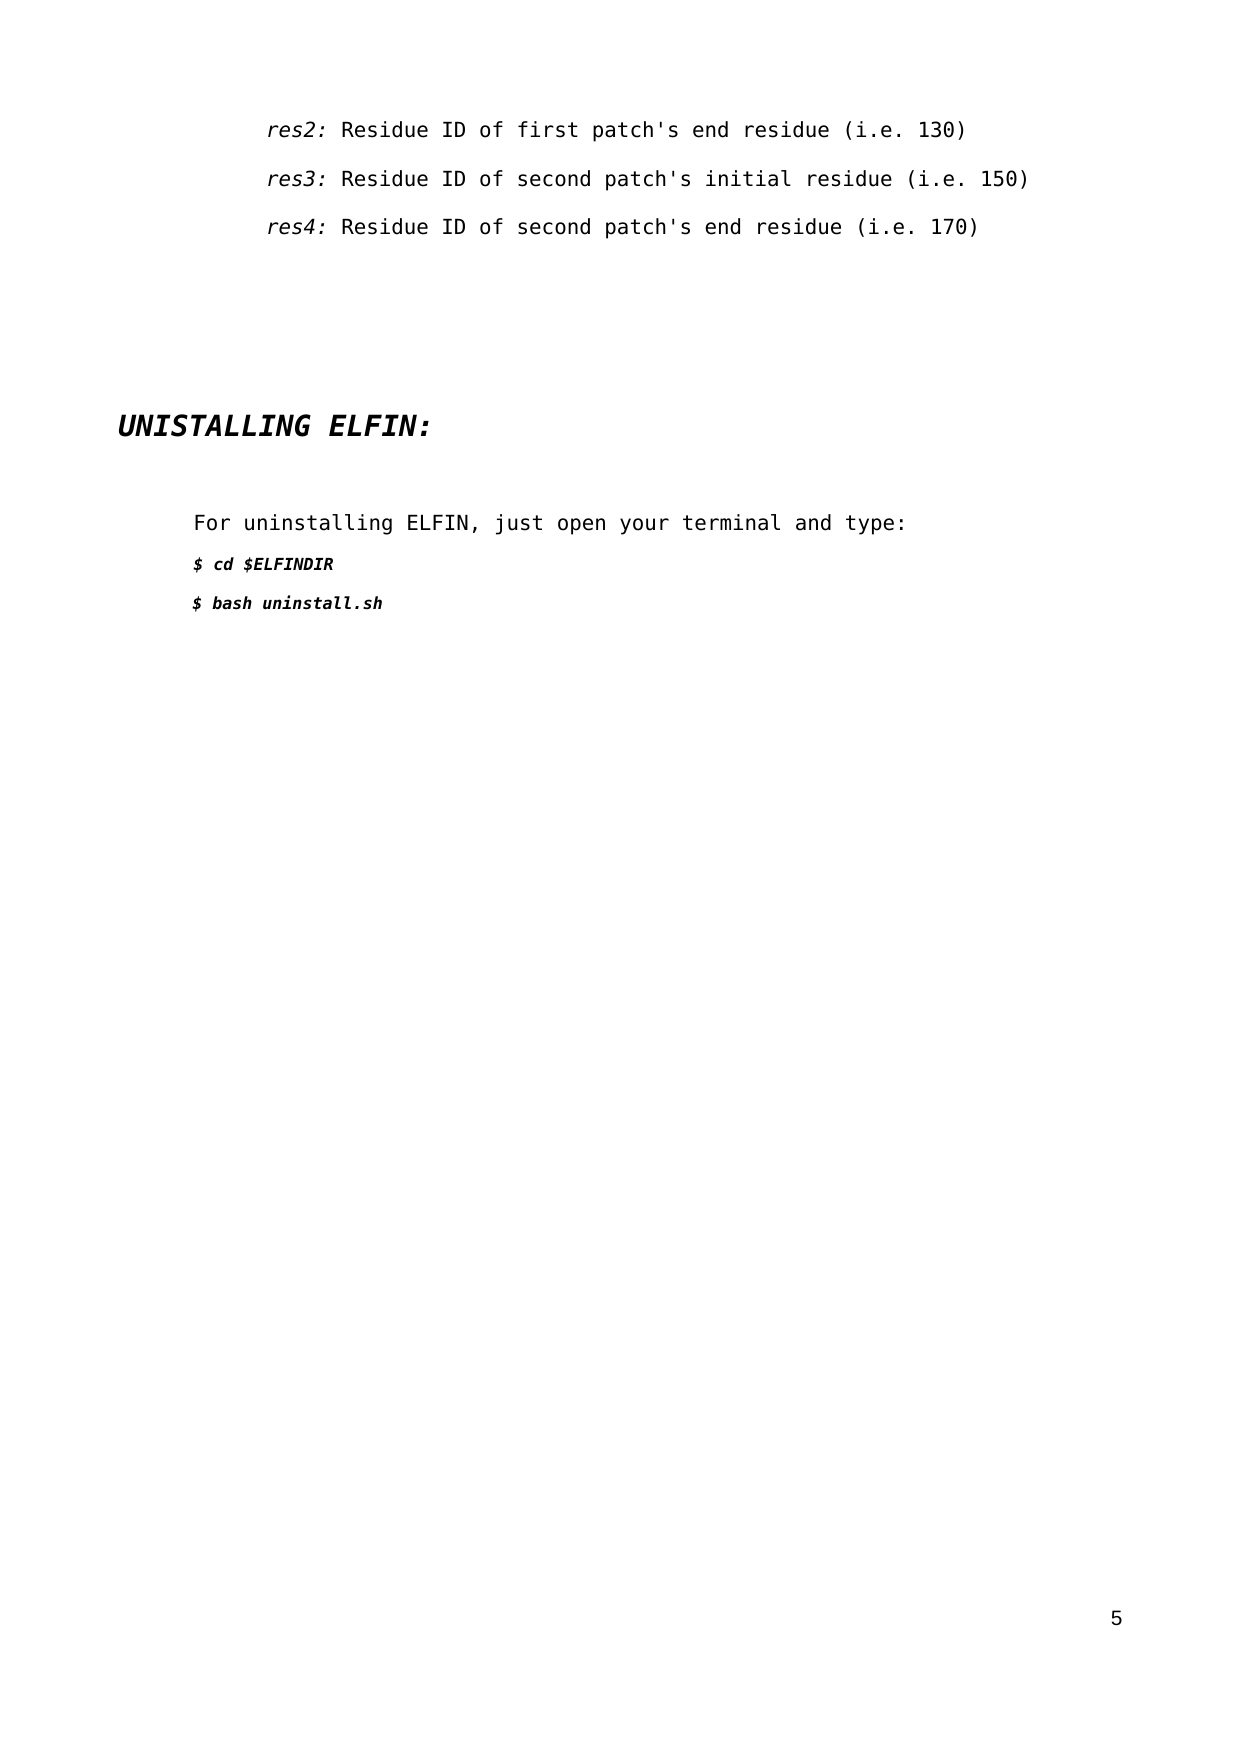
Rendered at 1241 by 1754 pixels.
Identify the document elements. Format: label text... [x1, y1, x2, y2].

text $ bash uninstall.sh [118, 594, 1122, 613]
list res2: Residue ID of first patch's end residue (i.e. 130) [228, 118, 1122, 142]
list $ cd $ELFINDIR [156, 555, 1122, 574]
list res3: Residue ID of second patch's initial residue (i.e. 150) [228, 167, 1122, 191]
list For uninstalling ELFIN, just open your terminal and type: [156, 511, 1122, 536]
text UNISTALLING ELFIN: [118, 409, 1122, 443]
list res4: Residue ID of second patch's end residue (i.e. 170) [228, 215, 1122, 239]
